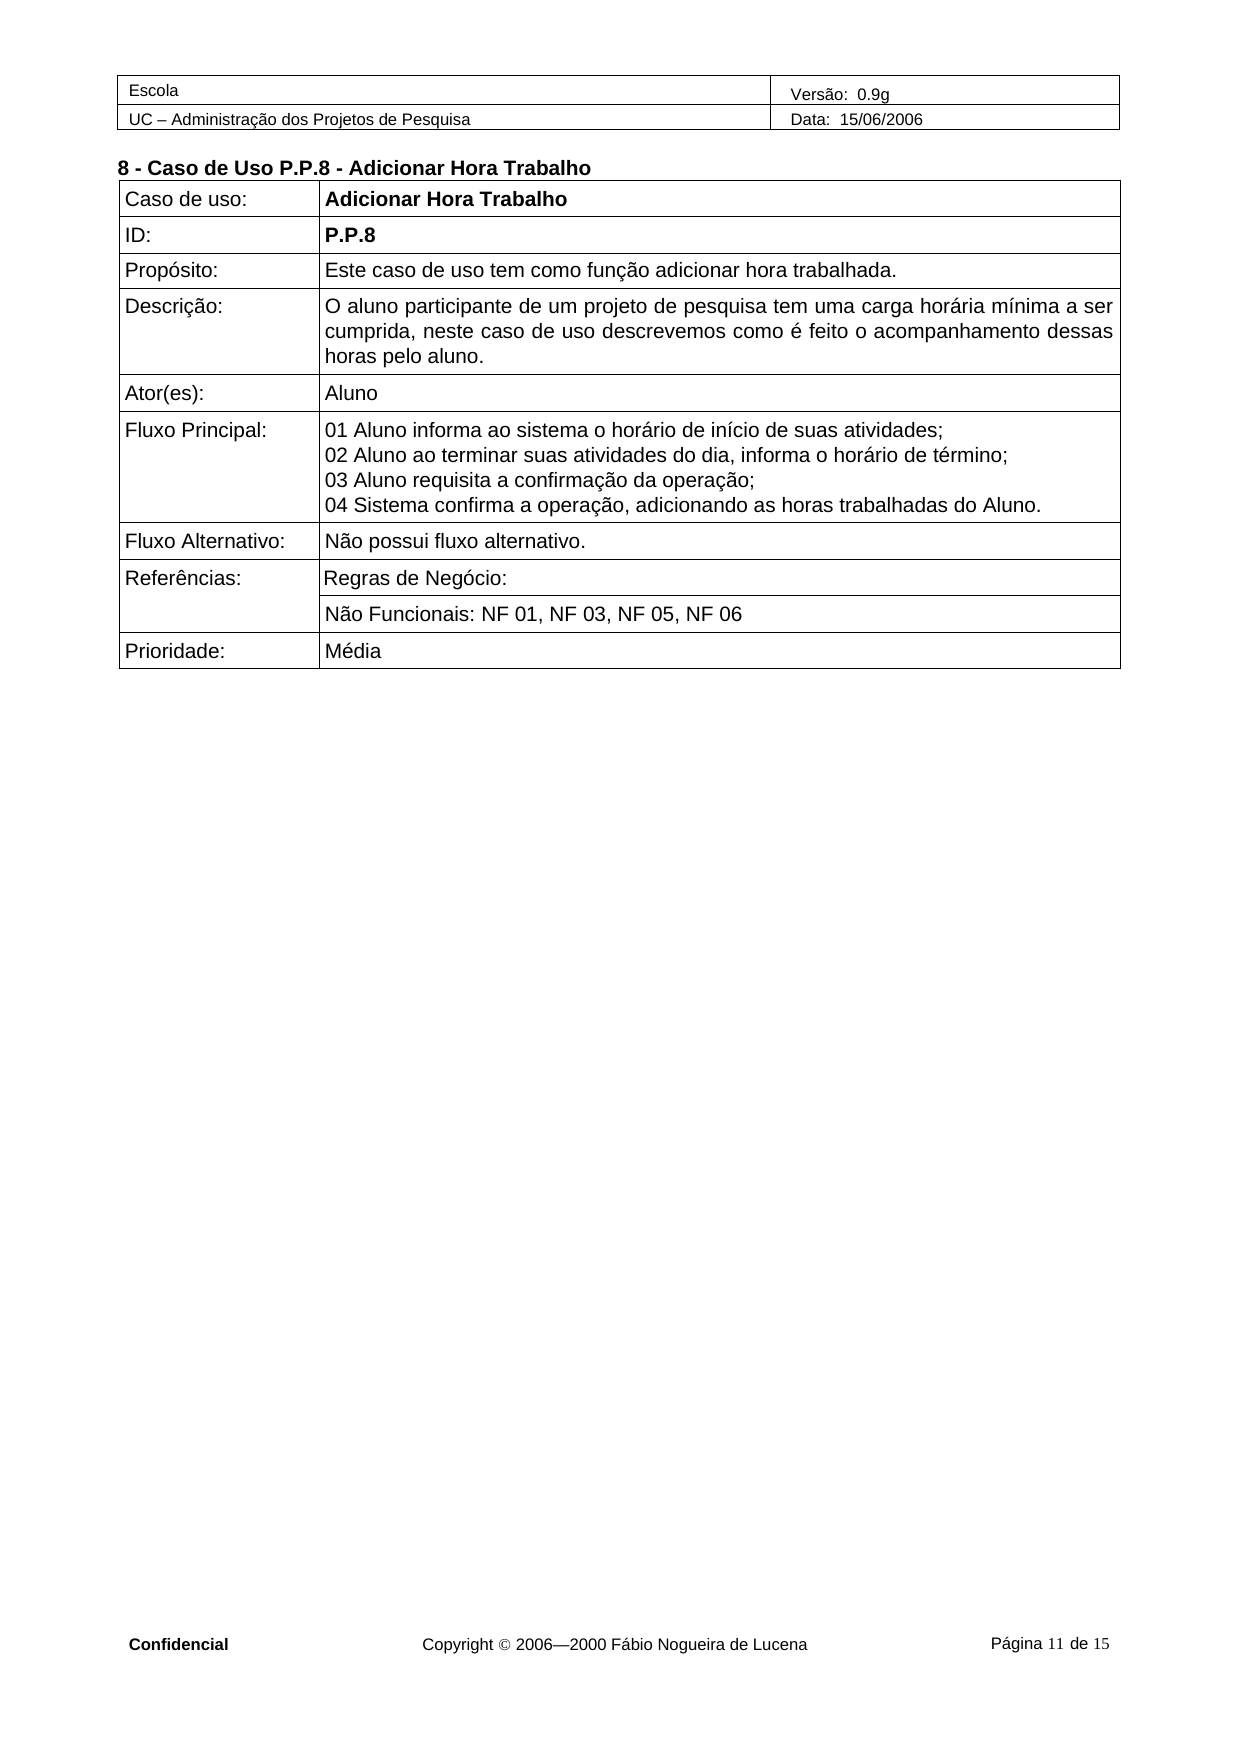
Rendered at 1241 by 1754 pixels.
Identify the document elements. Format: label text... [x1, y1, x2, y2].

table_cell Prioridade: [120, 633, 319, 668]
table_cell Descrição: [120, 289, 319, 374]
table_cell ID: [120, 217, 319, 253]
table_cell Referências: [120, 560, 319, 632]
table_cell Ator(es): [120, 375, 319, 411]
table_header Caso de uso: [120, 181, 319, 216]
table_cell 01 Aluno informa ao sistema o horário de início de suas atividades; 02 Aluno ao terminar suas atividades do dia, informa o horário de término; 03 Aluno requisita a confirmação da operação; 04 Sistema confirma a operação, adicionando as horas trabalhadas do Aluno. [320, 412, 1120, 522]
table_cell Propósito: [120, 254, 319, 287]
table_cell Não possui fluxo alternativo. [320, 523, 1120, 559]
table_cell Aluno [320, 375, 1120, 411]
table_cell Fluxo Principal: [120, 412, 319, 522]
table_header Regras de Negócio: [320, 560, 1120, 595]
table_cell Média [320, 633, 1120, 668]
text 8 - Caso de Uso P.P.8 - Adicionar Hora Trabalho [117, 154, 1120, 179]
table_cell O aluno participante de um projeto de pesquisa tem uma carga horária mínima a ser cumprida, neste caso de uso descrevemos como é feito o acompanhamento dessas horas pelo aluno. [320, 289, 1120, 374]
table_cell Não Funcionais: NF 01, NF 03, NF 05, NF 06 [320, 596, 1120, 632]
table_cell Fluxo Alternativo: [120, 523, 319, 559]
table_cell P.P.8 [320, 217, 1120, 253]
table_cell Este caso de uso tem como função adicionar hora trabalhada. [320, 254, 1120, 287]
table_header Adicionar Hora Trabalho [320, 181, 1120, 216]
